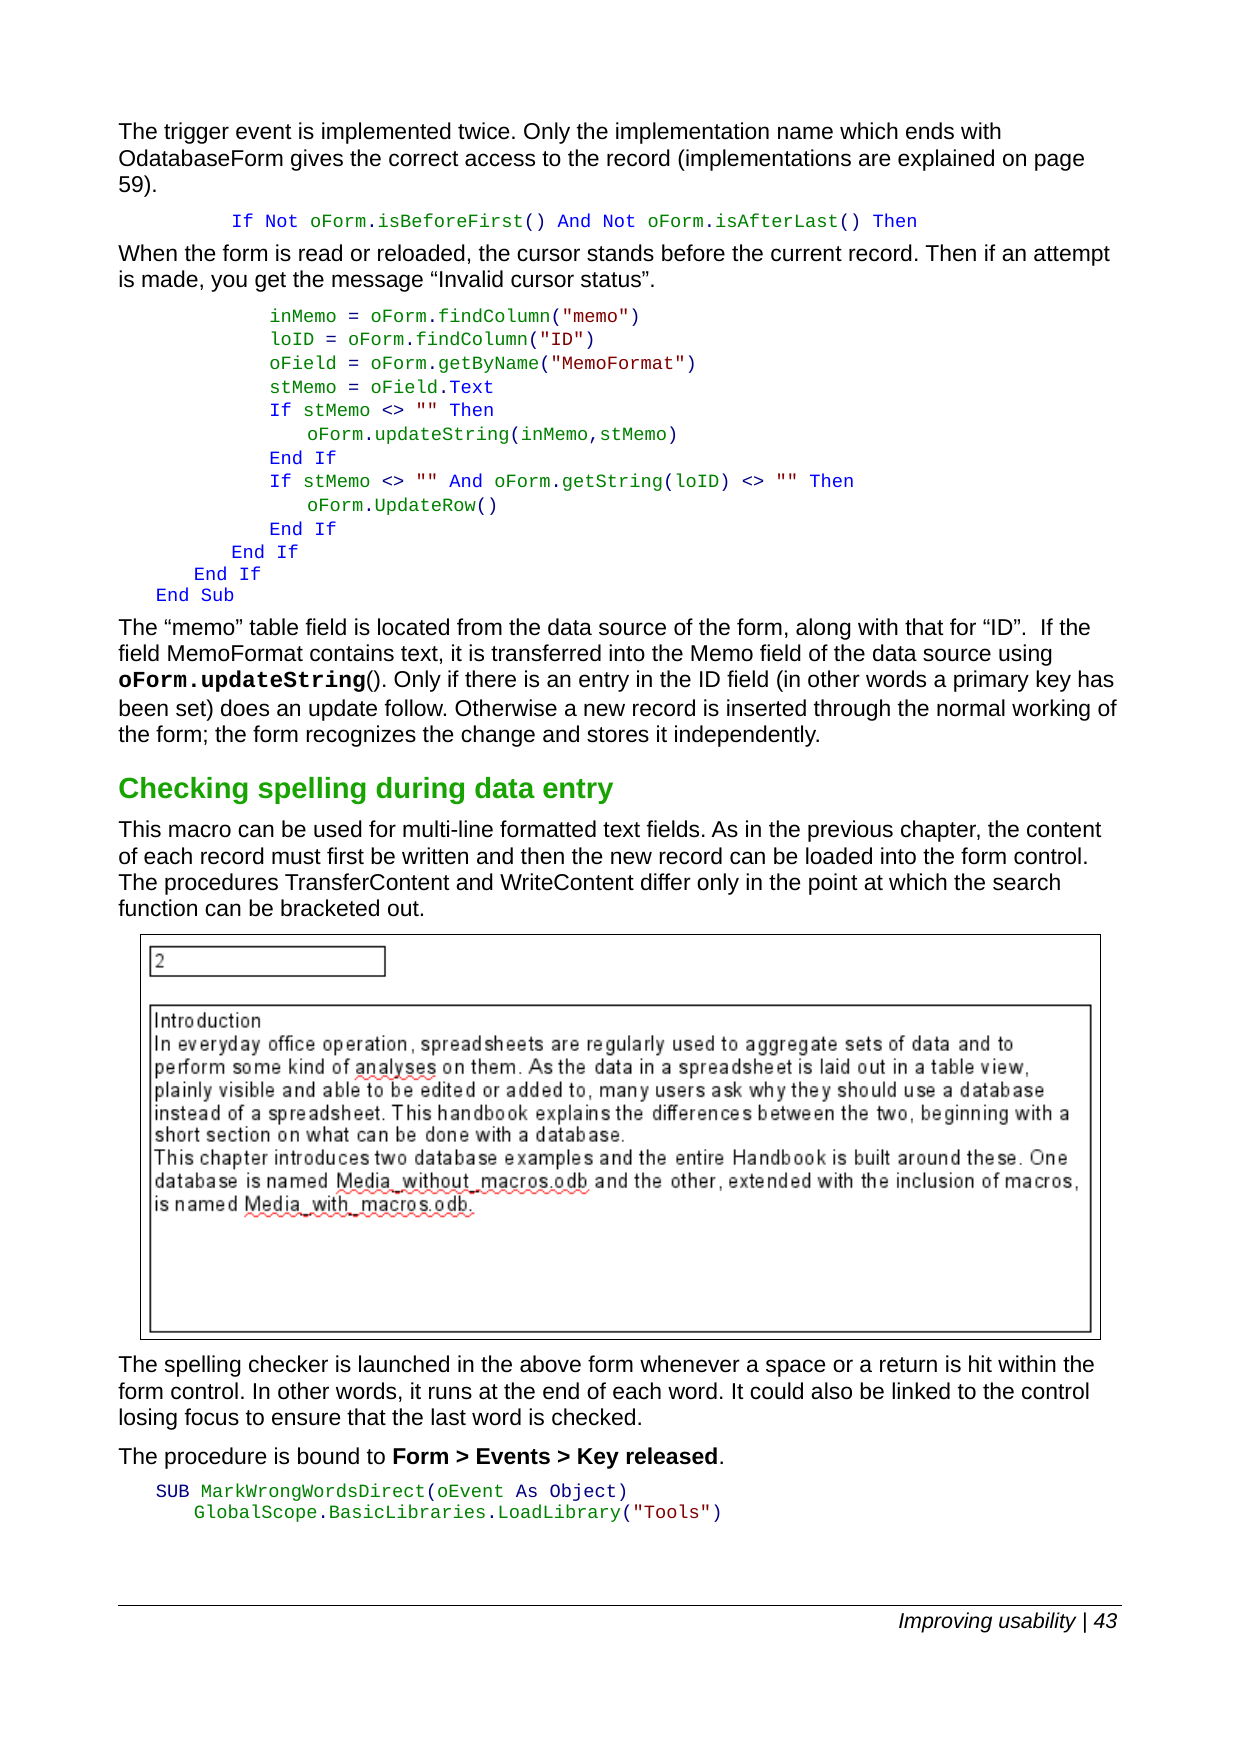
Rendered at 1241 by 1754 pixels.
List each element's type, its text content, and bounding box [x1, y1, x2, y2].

text oForm.updateString(inMemo,stMemo) [156, 423, 1122, 447]
text The spelling checker is launched in the above form whenever a space or a return is hit within the form control. In other words, it runs at the end of each word. It could also be linked to the control losing focus to ensure that the last word is checked. [118, 1351, 1122, 1430]
text End If [156, 565, 1122, 586]
subtitle Checking spelling during data entry [118, 771, 1122, 804]
text End If [156, 541, 1122, 565]
text The procedure is bound to Form > Events > Key released. [118, 1443, 1122, 1469]
text If Not oForm.isBeforeFirst() And Not oForm.isAfterLast() Then [156, 210, 1122, 233]
text The “memo” table field is located from the data source of the form, along with that for “ID”. If the field MemoFormat contains text, it is transferred into the Memo field of the data source using oForm.updateString(). Only if there is an entry in the ID field (in other words a primary key has been set) does an update follow. Otherwise a new record is inserted through the normal working of the form; the form recognizes the change and stores it independently. [118, 614, 1122, 747]
picture [142, 937, 1098, 1336]
text oForm.UpdateRow() [156, 494, 1122, 518]
text End If [156, 447, 1122, 470]
text If stMemo <> "" Then [156, 399, 1122, 423]
text oField = oForm.getByName("MemoFormat") [156, 352, 1122, 376]
text SUB MarkWrongWordsDirect(oEvent As Object) [156, 1482, 1122, 1503]
text When the form is read or reloaded, the cursor stands before the current record. Then if an attempt is made, you get the message “Invalid cursor status”. [118, 239, 1122, 292]
text This macro can be used for multi-line formatted text fields. As in the previous chapter, the content of each record must first be written and then the new record can be loaded into the form control. The procedures TransferContent and WriteContent differ only in the point at which the search function can be bracketed out. [118, 816, 1122, 922]
text The trigger event is implemented twice. Only the implementation name which ends with OdatabaseForm gives the correct access to the record (implementations are explained on page 59). [118, 118, 1122, 197]
text End If [156, 518, 1122, 541]
text GlobalScope.BasicLibraries.LoadLibrary("Tools") [156, 1503, 1122, 1524]
text If stMemo <> "" And oForm.getString(loID) <> "" Then [156, 470, 1122, 494]
text stMemo = oField.Text [156, 376, 1122, 399]
text loID = oForm.findColumn("ID") [156, 328, 1122, 352]
text End Sub [156, 586, 1122, 607]
text inMemo = oForm.findColumn("memo") [156, 305, 1122, 328]
